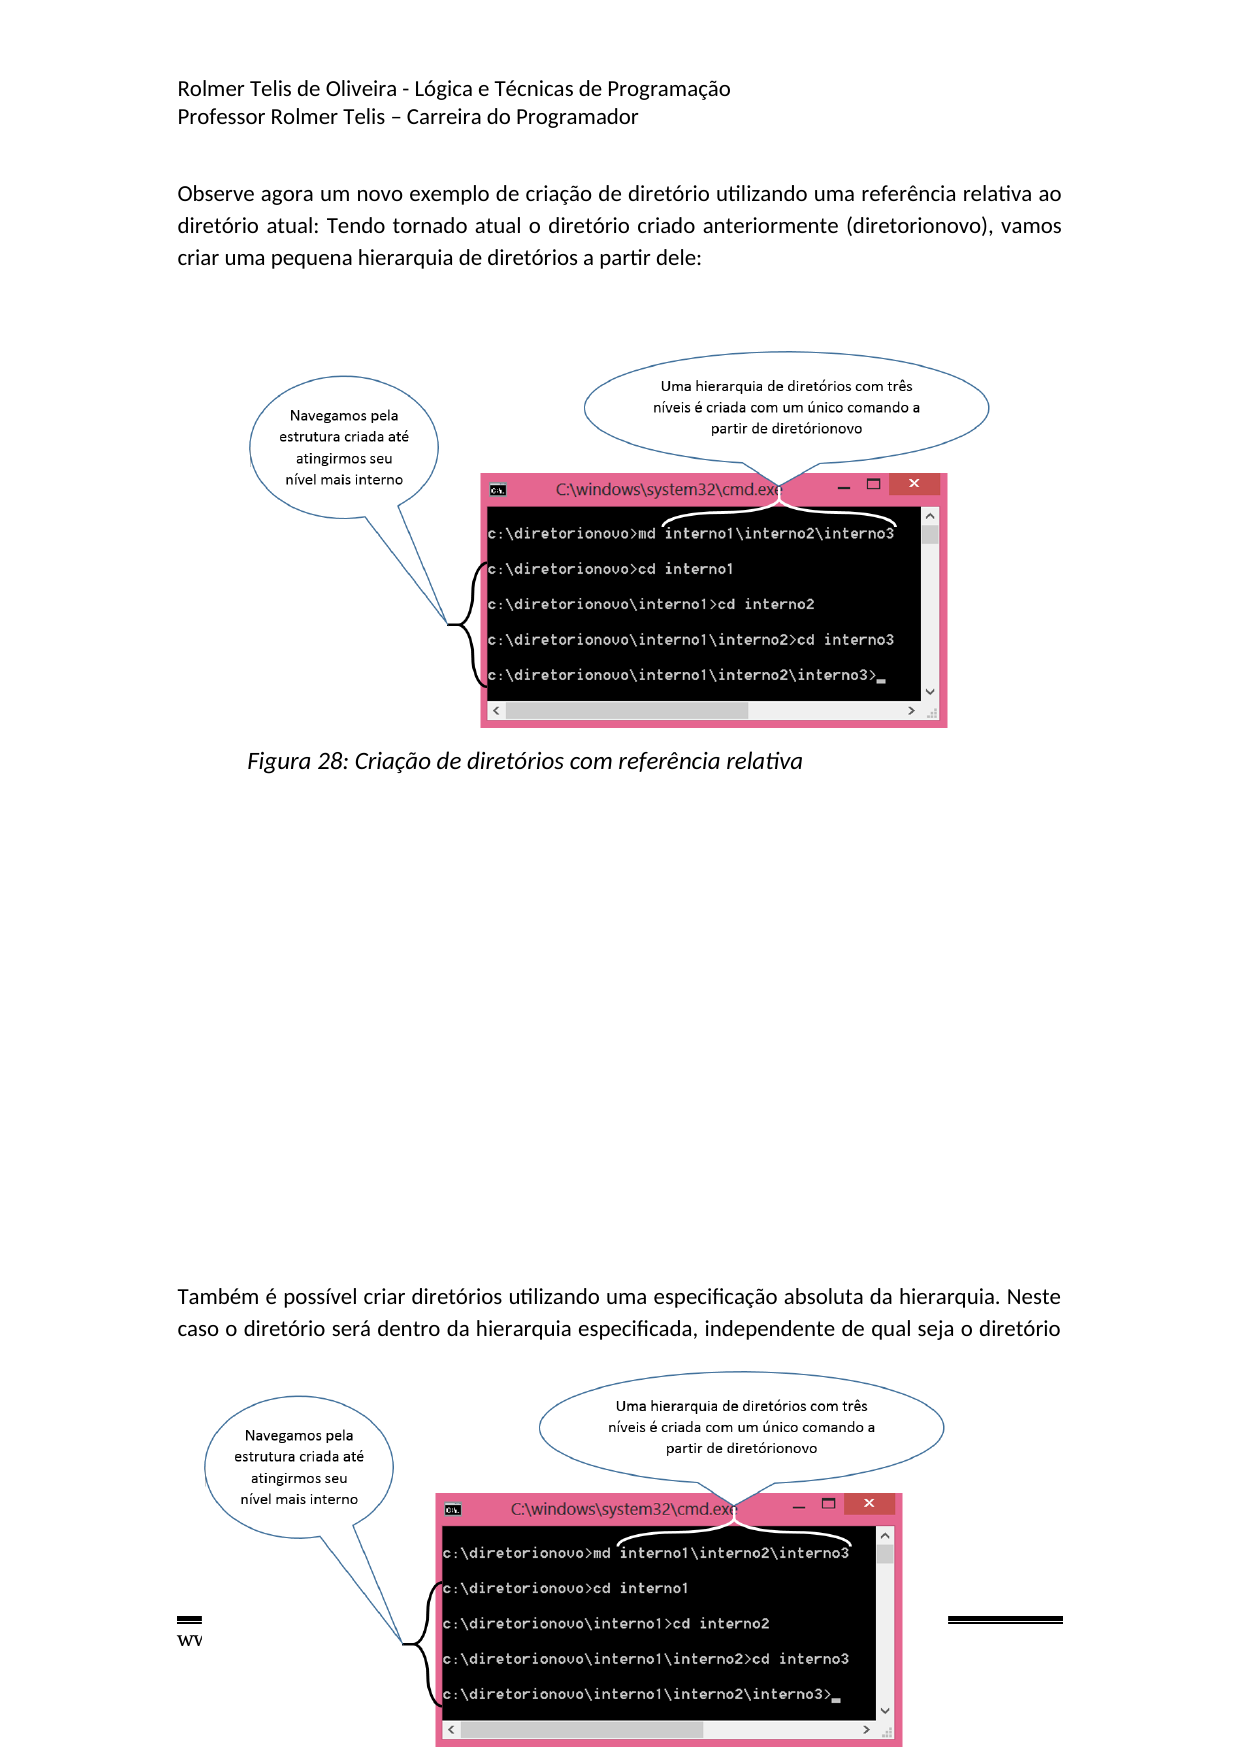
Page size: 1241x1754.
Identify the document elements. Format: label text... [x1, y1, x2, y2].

text Figura 28: Criação de diretórios com referência relativa [247, 735, 993, 776]
text Observe agora um novo exemplo de criação de diretório utilizando uma referência relativa ao diretório atual: Tendo tornado atual o diretório criado anteriormente (diretorionovo), vamos criar uma pequena hierarquia de diretórios a partir dele: [177, 179, 1063, 271]
text Também é possível criar diretórios utilizando uma especificação absoluta da hierarquia. Neste caso o diretório será dentro da hierarquia especificada, independente de qual seja o diretório [177, 1282, 1063, 1342]
picture [247, 350, 994, 735]
picture [201, 1370, 949, 1754]
